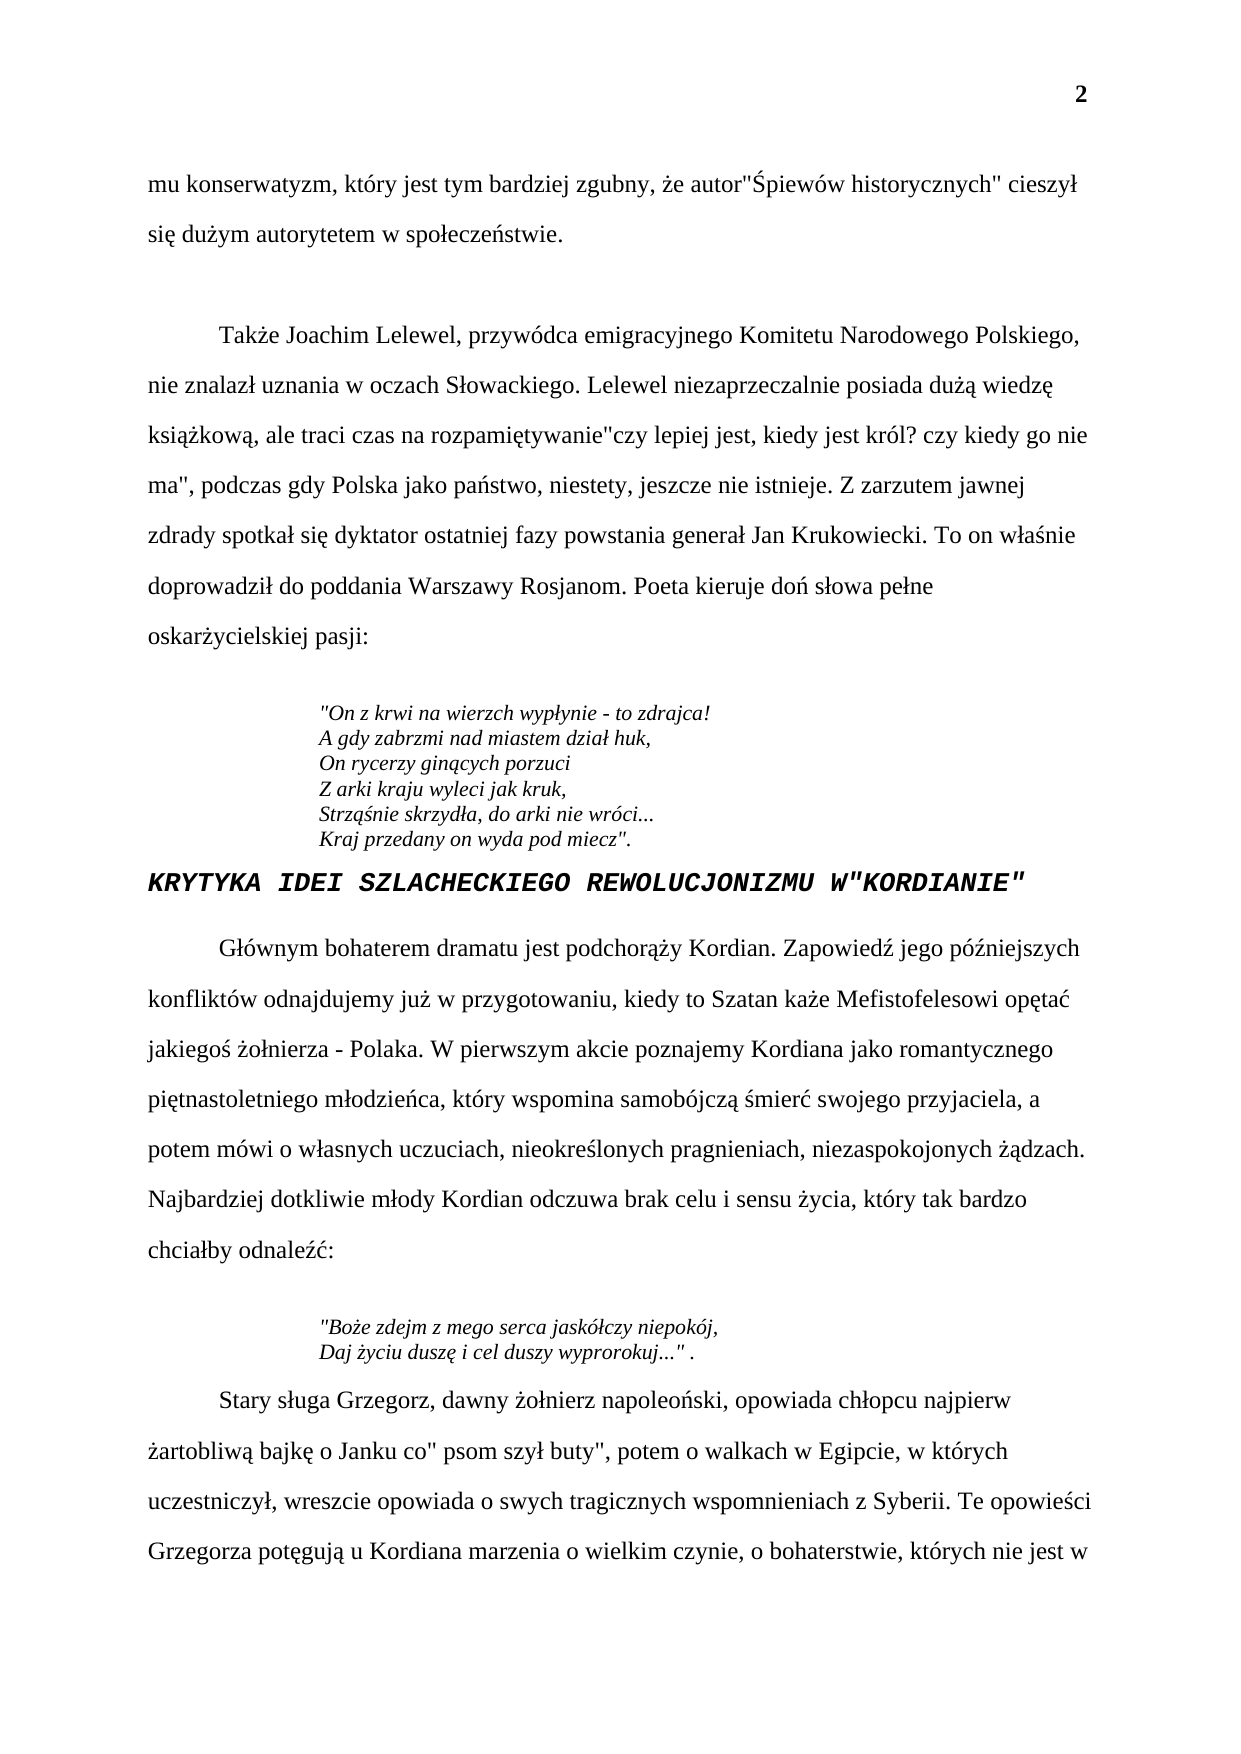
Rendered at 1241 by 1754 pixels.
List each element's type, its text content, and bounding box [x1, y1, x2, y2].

text Głównym bohaterem dramatu jest podchorąży Kordian. Zapowiedź jego późniejszych konfliktów odnajdujemy już w przygotowaniu, kiedy to Szatan każe Mefistofelesowi opętać jakiegoś żołnierza - Polaka. W pierwszym akcie poznajemy Kordiana jako romantycznego piętnastoletniego młodzieńca, który wspomina samobójczą śmierć swojego przyjaciela, a potem mówi o własnych uczuciach, nieokreślonych pragnieniach, niezaspokojonych żądzach. Najbardziej dotkliwie młody Kordian odczuwa brak celu i sensu życia, który tak bardzo chciałby odnaleźć: [148, 912, 1092, 1263]
text Także Joachim Lelewel, przywódca emigracyjnego Komitetu Narodowego Polskiego, nie znalazł uznania w oczach Słowackiego. Lelewel niezaprzeczalnie posiada dużą wiedzę książkową, ale traci czas na rozpamiętywanie"czy lepiej jest, kiedy jest król? czy kiedy go nie ma", podczas gdy Polska jako państwo, niestety, jeszcze nie istnieje. Z zarzutem jawnej zdrady spotkał się dyktator ostatniej fazy powstania generał Jan Krukowiecki. To on właśnie doprowadził do poddania Warszawy Rosjanom. Poeta kieruje doń słowa pełne oskarżycielskiej pasji: [148, 298, 1092, 650]
text "Boże zdejm z mego serca jaskółczy niepokój, Daj życiu duszę i cel duszy wyprorokuj..." . [319, 1314, 1092, 1364]
text Stary sługa Grzegorz, dawny żołnierz napoleoński, opowiada chłopcu najpierw żartobliwą bajkę o Janku co" psom szył buty", potem o walkach w Egipcie, w których uczestniczył, wreszcie opowiada o swych tragicznych wspomnieniach z Syberii. Te opowieści Grzegorza potęgują u Kordiana marzenia o wielkim czynie, o bohaterstwie, których nie jest w [148, 1364, 1092, 1565]
text "On z krwi na wierzch wypłynie - to zdrajca! A gdy zabrzmi nad miastem dział huk, On rycerzy ginących porzuci Z arki kraju wyleci jak kruk, Strząśnie skrzydła, do arki nie wróci... Kraj przedany on wyda pod miecz". [319, 700, 1092, 851]
text mu konserwatyzm, który jest tym bardziej zgubny, że autor"Śpiewów historycznych" cieszył się dużym autorytetem w społeczeństwie. [148, 148, 1092, 248]
subtitle KRYTYKA IDEI SZLACHECKIEGO REWOLUCJONIZMU W"KORDIANIE" [148, 869, 1092, 900]
